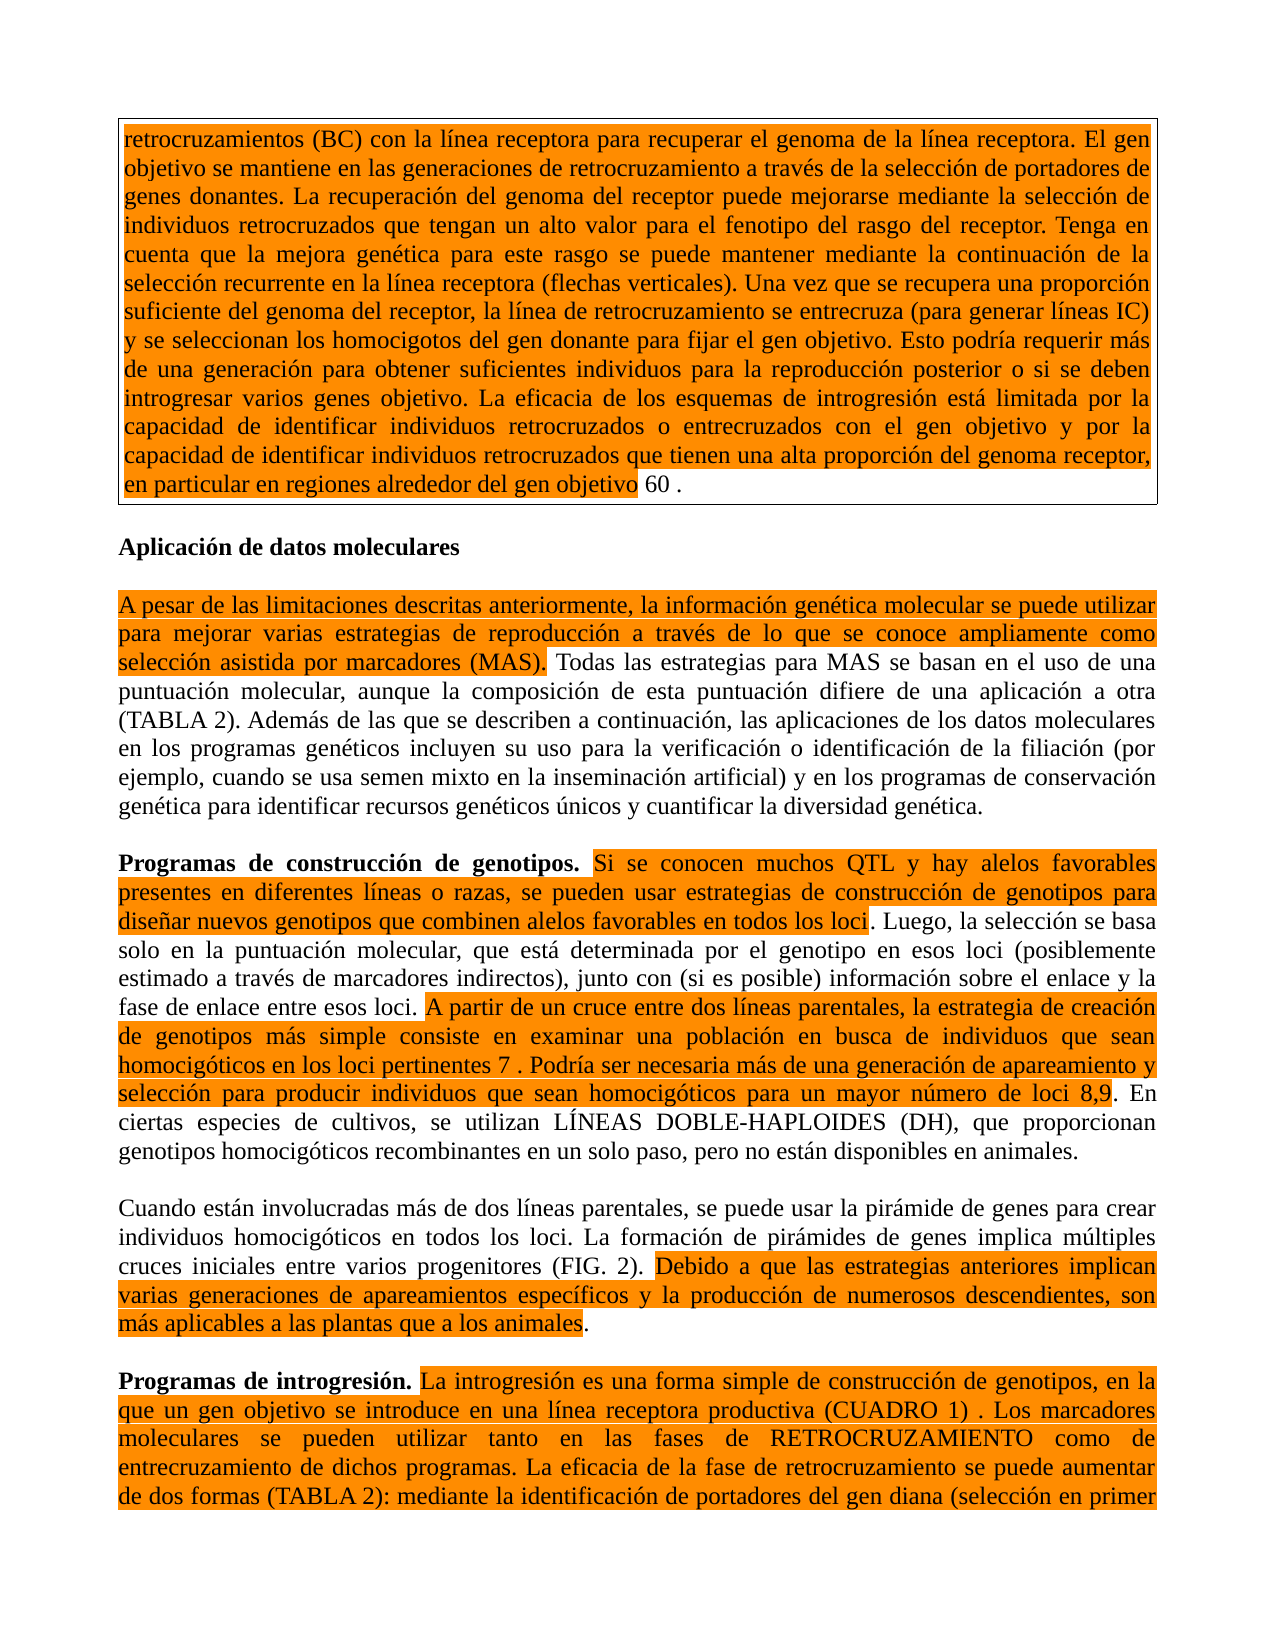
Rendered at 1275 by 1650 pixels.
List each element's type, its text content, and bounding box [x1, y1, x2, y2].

table_header retrocruzamientos (BC) con la línea receptora para recuperar el genoma de la línea receptora. El gen objetivo se mantiene en las generaciones de retrocruzamiento a través de la selección de portadores de genes donantes. La recuperación del genoma del receptor puede mejorarse mediante la selección de individuos retrocruzados que tengan un alto valor para el fenotipo del rasgo del receptor. Tenga en cuenta que la mejora genética para este rasgo se puede mantener mediante la continuación de la selección recurrente en la línea receptora (flechas verticales). Una vez que se recupera una proporción suficiente del genoma del receptor, la línea de retrocruzamiento se entrecruza (para generar líneas IC) y se seleccionan los homocigotos del gen donante para fijar el gen objetivo. Esto podría requerir más de una generación para obtener suficientes individuos para la reproducción posterior o si se deben introgresar varios genes objetivo. La eficacia de los esquemas de introgresión está limitada por la capacidad de identificar individuos retrocruzados o entrecruzados con el gen objetivo y por la capacidad de identificar individuos retrocruzados que tienen una alta proporción del genoma receptor, en particular en regiones alrededor del gen objetivo 60 . [119, 119, 1157, 503]
text Aplicación de datos moleculares [118, 532, 1157, 561]
text Programas de construcción de genotipos. Si se conocen muchos QTL y hay alelos favorables presentes en diferentes líneas o razas, se pueden usar estrategias de construcción de genotipos para diseñar nuevos genotipos que combinen alelos favorables en todos los loci. Luego, la selección se basa solo en la puntuación molecular, que está determinada por el genotipo en esos loci (posiblemente estimado a través de marcadores indirectos), junto con (si es posible) información sobre el enlace y la fase de enlace entre esos loci. A partir de un cruce entre dos líneas parentales, la estrategia de creación de genotipos más simple consiste en examinar una población en busca de individuos que sean homocigóticos en los loci pertinentes 7 . Podría ser necesaria más de una generación de apareamiento y selección para producir individuos que sean homocigóticos para un mayor número de loci 8,9. En ciertas especies de cultivos, se utilizan LÍNEAS DOBLE-HAPLOIDES (DH), que proporcionan genotipos homocigóticos recombinantes en un solo paso, pero no están disponibles en animales. [118, 848, 1157, 1165]
text Cuando están involucradas más de dos líneas parentales, se puede usar la pirámide de genes para crear individuos homocigóticos en todos los loci. La formación de pirámides de genes implica múltiples cruces iniciales entre varios progenitores (FIG. 2). Debido a que las estrategias anteriores implican varias generaciones de apareamientos específicos y la producción de numerosos descendientes, son más aplicables a las plantas que a los animales. [118, 1193, 1157, 1337]
text A pesar de las limitaciones descritas anteriormente, la información genética molecular se puede utilizar para mejorar varias estrategias de reproducción a través de lo que se conoce ampliamente como selección asistida por marcadores (MAS). Todas las estrategias para MAS se basan en el uso de una puntuación molecular, aunque la composición de esta puntuación difiere de una aplicación a otra (TABLA 2). Además de las que se describen a continuación, las aplicaciones de los datos moleculares en los programas genéticos incluyen su uso para la verificación o identificación de la filiación (por ejemplo, cuando se usa semen mixto en la inseminación artificial) y en los programas de conservación genética para identificar recursos genéticos únicos y cuantificar la diversidad genética. [118, 590, 1157, 820]
text Programas de introgresión. La introgresión es una forma simple de construcción de genotipos, en la que un gen objetivo se introduce en una línea receptora productiva (CUADRO 1) . Los marcadores moleculares se pueden utilizar tanto en las fases de RETROCRUZAMIENTO como de entrecruzamiento de dichos programas. La eficacia de la fase de retrocruzamiento se puede aumentar de dos formas (TABLA 2): mediante la identificación de portadores del gen diana (selección en primer [118, 1366, 1157, 1510]
